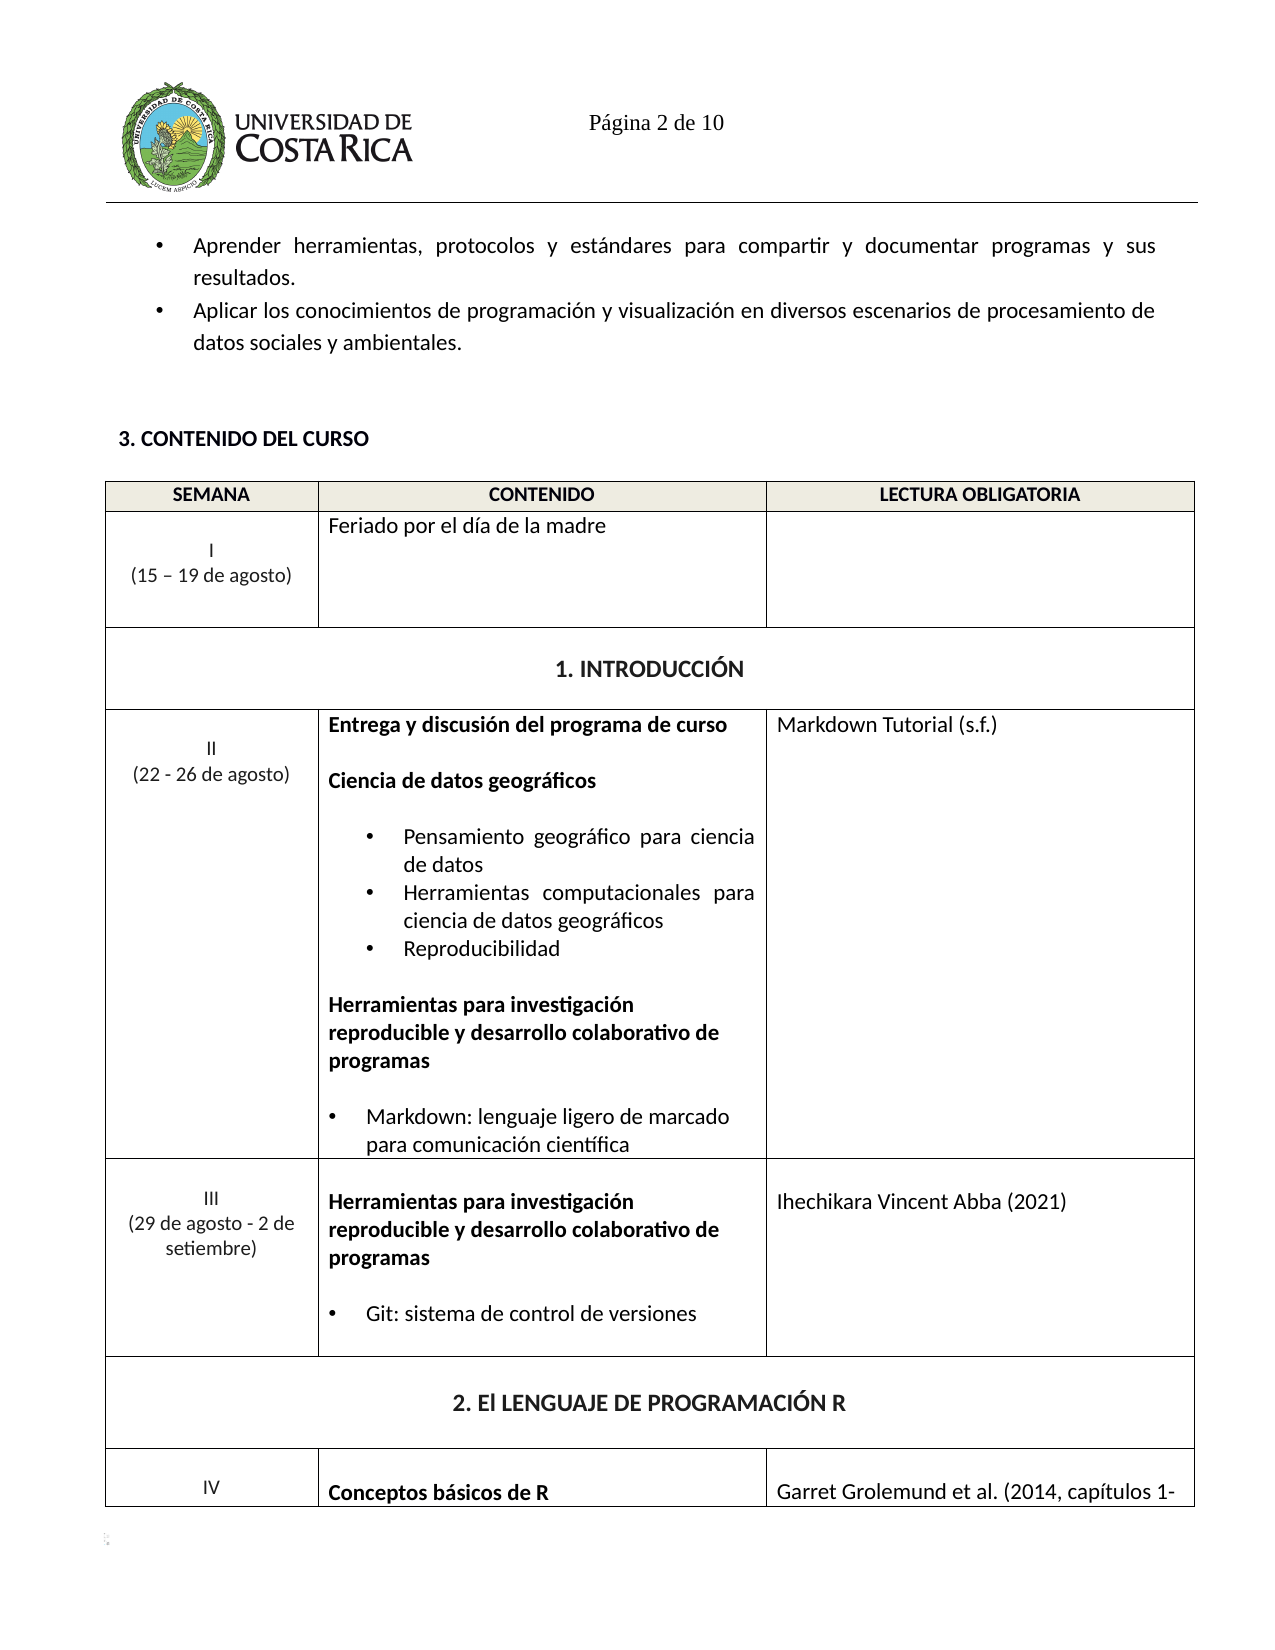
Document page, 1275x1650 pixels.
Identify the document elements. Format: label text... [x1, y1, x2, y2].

table_header CONTENIDO [319, 482, 766, 511]
table_cell IV [106, 1449, 318, 1506]
table_cell Markdown Tutorial (s.f.) [767, 710, 1194, 1158]
table_cell Herramientas para investigación reproducible y desarrollo colaborativo de programas Git: sistema de control de versiones [319, 1159, 766, 1356]
table_cell [767, 512, 1194, 627]
table_cell Garret Grolemund et al. (2014, capítulos 1- [767, 1449, 1194, 1506]
table_cell II (22 - 26 de agosto) [106, 710, 318, 1158]
table_cell Entrega y discusión del programa de curso Ciencia de datos geográficos Pensamiento geográfico para ciencia de datos Herramientas computacionales para ciencia de datos geográficos Reproducibilidad Herramientas para investigación reproducible y desarrollo colaborativo de programas Markdown: lenguaje ligero de marcado para comunicación científica [319, 710, 766, 1158]
picture [118, 76, 417, 197]
list Aplicar los conocimientos de programación y visualización en diversos escenarios de procesamiento de datos sociales y ambientales. [156, 296, 1157, 356]
table_cell III (29 de agosto - 2 de setiembre) [106, 1159, 318, 1356]
table_cell 2. El LENGUAJE DE PROGRAMACIÓN R [106, 1357, 1194, 1448]
table_cell Conceptos básicos de R Características generales Rstudio: ambiente de desarrollo integrado para R Tipos de datos, operadores y variables Funciones y paquetes [319, 1449, 766, 1506]
table_cell Feriado por el día de la madre [319, 512, 766, 627]
list Aprender herramientas, protocolos y estándares para compartir y documentar programas y sus resultados. [156, 231, 1157, 292]
table_cell 1. INTRODUCCIÓN [106, 628, 1194, 709]
table_cell I (15 – 19 de agosto) [106, 512, 318, 627]
table_header LECTURA OBLIGATORIA [767, 482, 1194, 511]
table_cell Ihechikara Vincent Abba (2021) [767, 1159, 1194, 1356]
table_header SEMANA [106, 482, 318, 511]
picture [103, 1525, 110, 1553]
text 3. CONTENIDO DEL CURSO [118, 424, 1157, 452]
